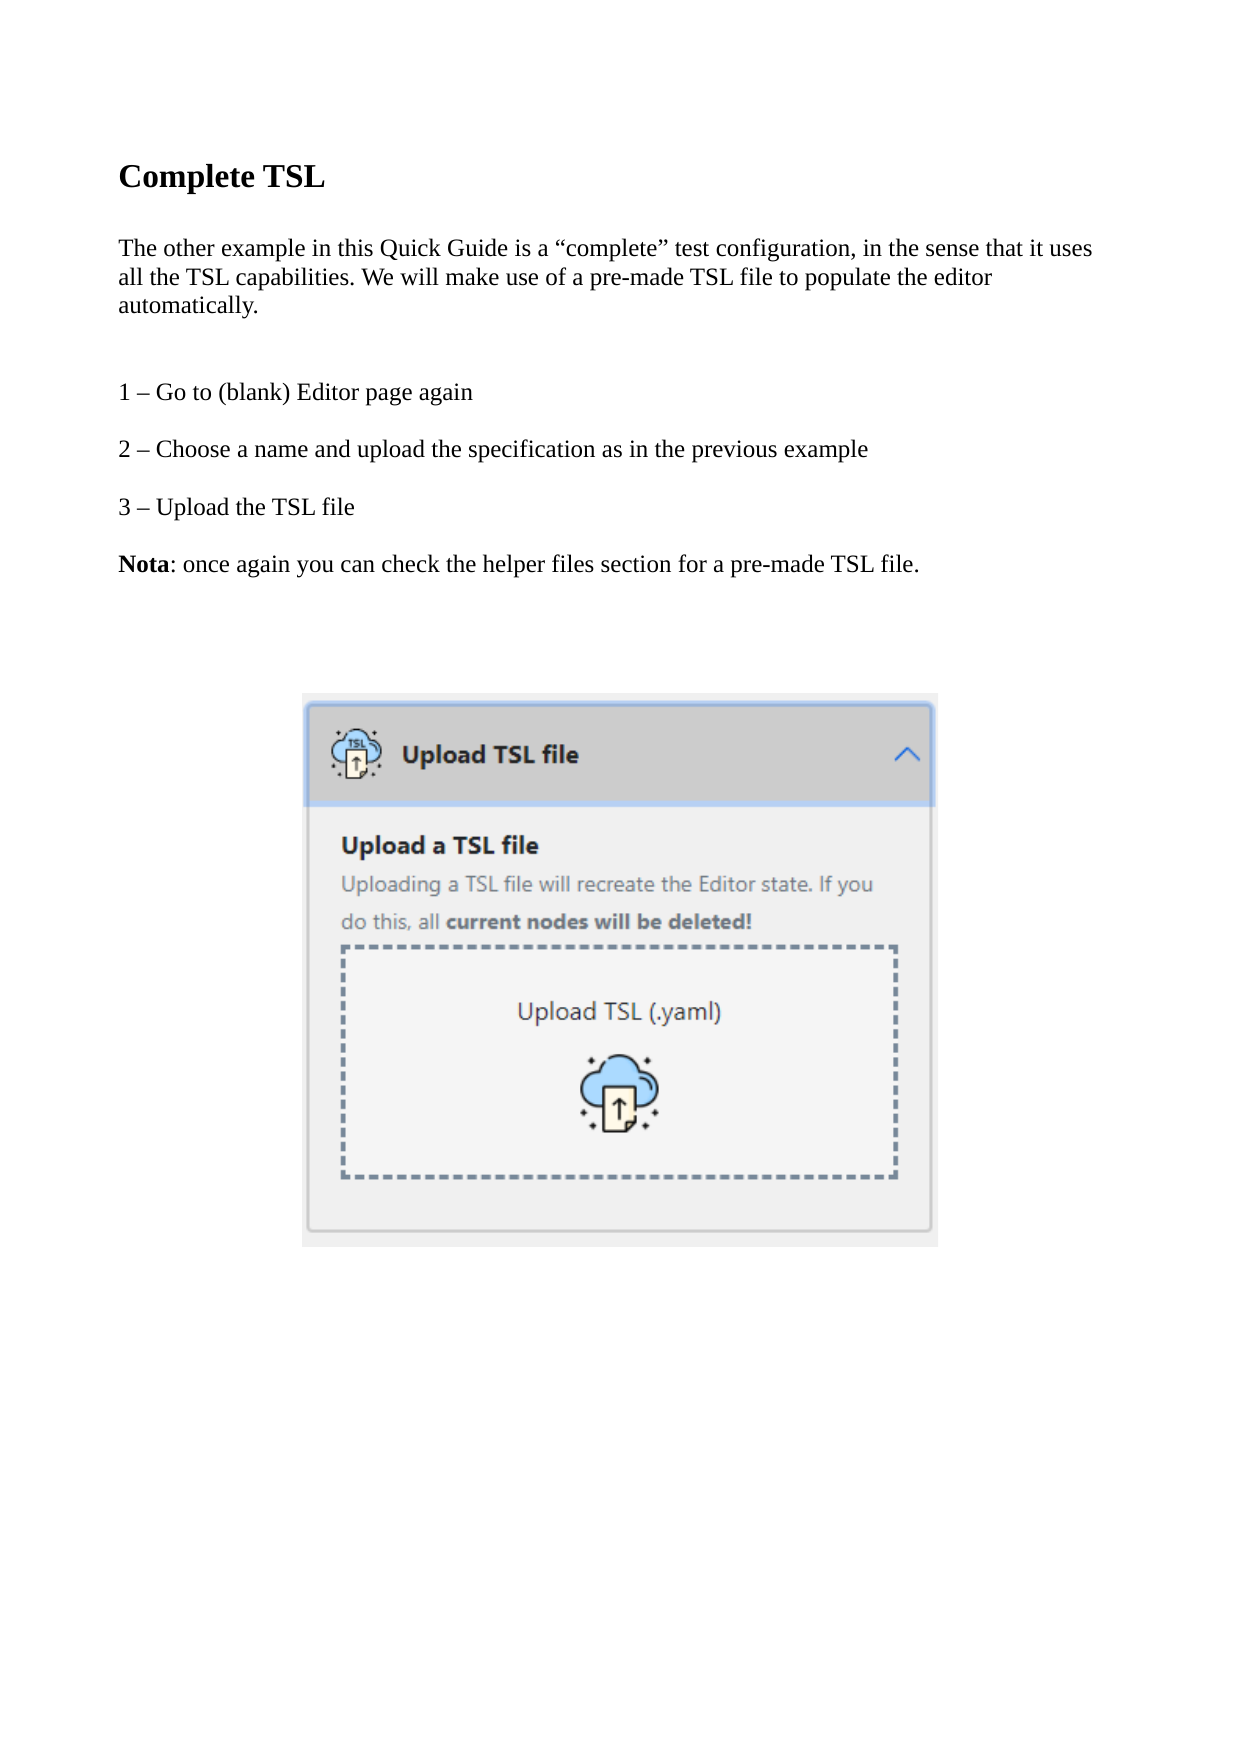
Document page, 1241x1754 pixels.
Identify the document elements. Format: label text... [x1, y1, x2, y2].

text Complete TSL [118, 156, 1122, 195]
text 2 – Choose a name and upload the specification as in the previous example [118, 434, 1122, 463]
text The other example in this Quick Guide is a “complete” test configuration, in the sense that it uses all the TSL capabilities. We will make use of a pre-made TSL file to populate the editor automatically. [118, 233, 1122, 319]
picture [302, 693, 939, 1247]
text Nota: once again you can check the helper files section for a pre-made TSL file. [118, 549, 1122, 578]
text 3 – Upload the TSL file [118, 492, 1122, 521]
text 1 – Go to (blank) Editor page again [118, 377, 1122, 406]
